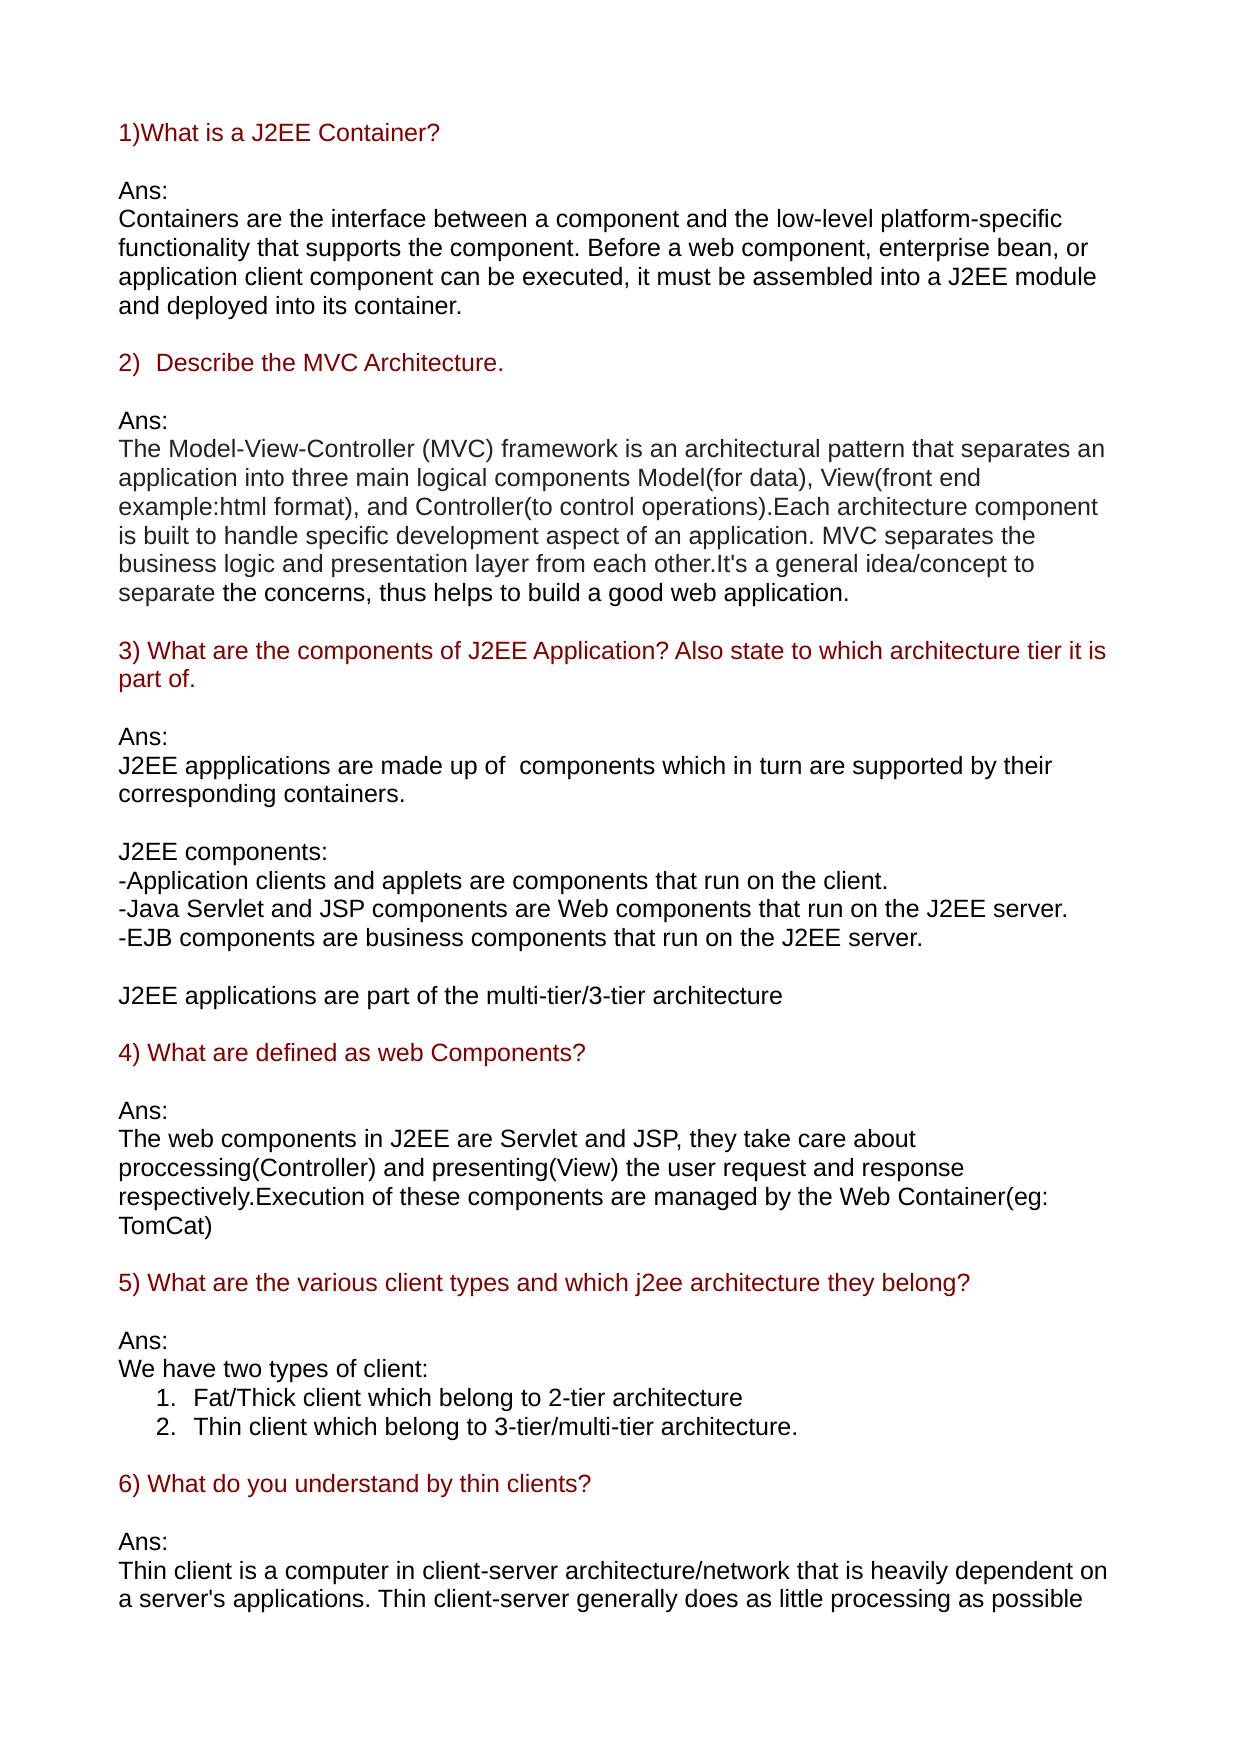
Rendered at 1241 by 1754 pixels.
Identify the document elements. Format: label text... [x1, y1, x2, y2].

list Describe the MVC Architecture. [118, 348, 1122, 377]
text Ans: [118, 406, 1122, 434]
text The web components in J2EE are Servlet and JSP, they take care about proccessing(Controller) and presenting(View) the user request and response respectively.Execution of these components are managed by the Web Container(eg: TomCat) [118, 1124, 1122, 1239]
text 6) What do you understand by thin clients? [118, 1469, 1122, 1498]
text Ans: [118, 722, 1122, 751]
text Ans: [118, 1096, 1122, 1124]
text -EJB components are business components that run on the J2EE server. [118, 923, 1122, 952]
text J2EE components: [118, 837, 1122, 866]
text 5) What are the various client types and which j2ee architecture they belong? [118, 1268, 1122, 1297]
text J2EE appplications are made up of components which in turn are supported by their corresponding containers. [118, 751, 1122, 808]
text The Model-View-Controller (MVC) framework is an architectural pattern that separates an application into three main logical components Model(for data), View(front end example:html format), and Controller(to control operations).Each architecture component is built to handle specific development aspect of an application. MVC separates the business logic and presentation layer from each other.It's a general idea/concept to separate the concerns, thus helps to build a good web application. [118, 434, 1122, 607]
list Thin client which belong to 3-tier/multi-tier architecture. [156, 1412, 1122, 1441]
text 1)What is a J2EE Container? [118, 118, 1122, 147]
text -Java Servlet and JSP components are Web components that run on the J2EE server. [118, 894, 1122, 923]
text Thin client is a computer in client-server architecture/network that is heavily dependent on a server's applications. Thin client-server generally does as little processing as possible [118, 1556, 1122, 1613]
text We have two types of client: [118, 1354, 1122, 1383]
text Containers are the interface between a component and the low-level platform-specific functionality that supports the component. Before a web component, enterprise bean, or application client component can be executed, it must be assembled into a J2EE module and deployed into its container. [118, 204, 1122, 319]
text 3) What are the components of J2EE Application? Also state to which architecture tier it is part of. [118, 636, 1122, 693]
list Fat/Thick client which belong to 2-tier architecture [156, 1383, 1122, 1412]
text J2EE applications are part of the multi-tier/3-tier architecture [118, 981, 1122, 1009]
text -Application clients and applets are components that run on the client. [118, 866, 1122, 894]
text 4) What are defined as web Components? [118, 1038, 1122, 1067]
text Ans: [118, 176, 1122, 204]
text Ans: [118, 1326, 1122, 1354]
text Ans: [118, 1527, 1122, 1556]
